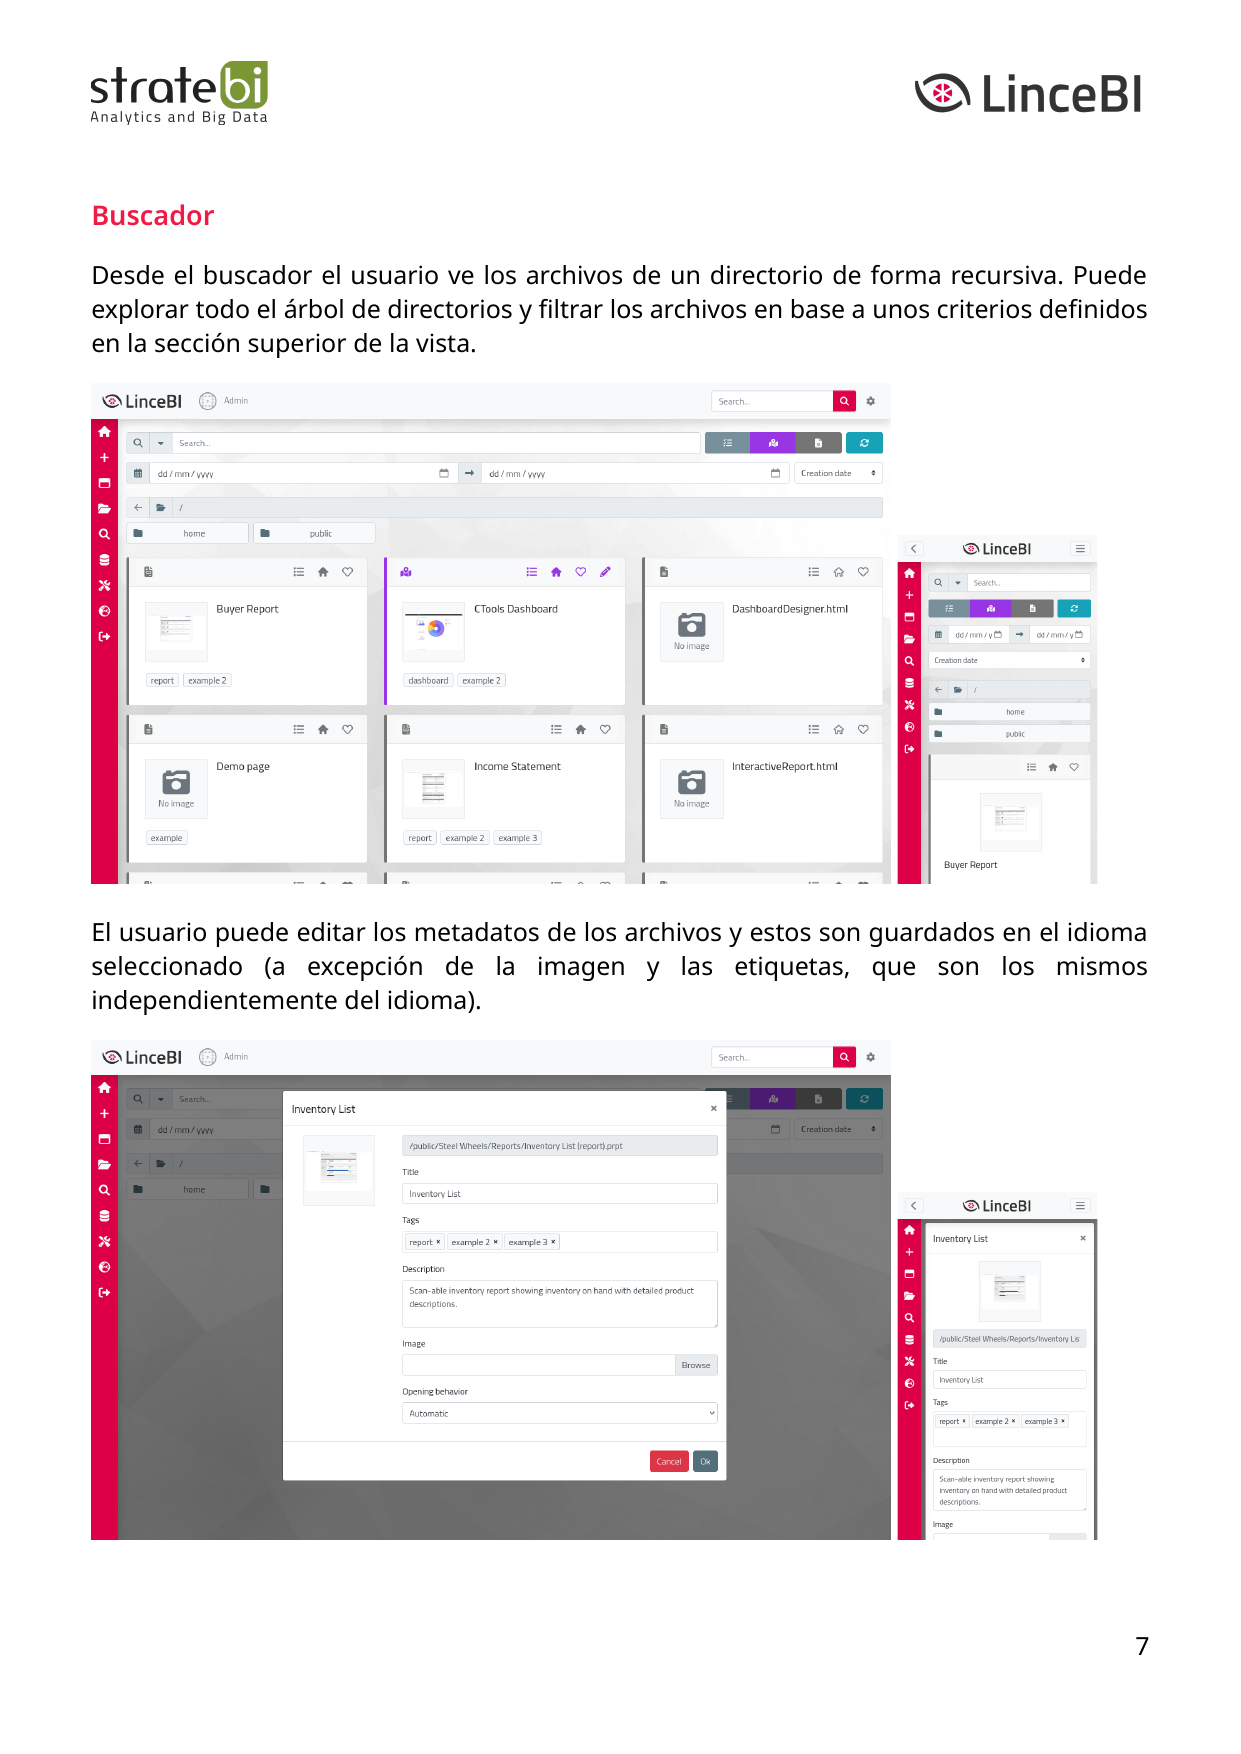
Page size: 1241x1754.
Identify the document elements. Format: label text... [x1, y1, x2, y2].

picture [897, 1192, 1098, 1540]
picture [91, 383, 891, 884]
text El usuario puede editar los metadatos de los archivos y estos son guardados en el idioma seleccionado (a excepción de la imagen y las etiquetas, que son los mismos independientemente del idioma). [91, 914, 1149, 1016]
picture [91, 61, 268, 125]
text Desde el buscador el usuario ve los archivos de un directorio de forma recursiva. Puede explorar todo el árbol de directorios y filtrar los archivos en base a unos criterios definidos en la sección superior de la vista. [91, 258, 1149, 360]
picture [91, 1040, 891, 1540]
subtitle Buscador [91, 197, 1149, 233]
picture [905, 61, 1150, 125]
picture [897, 535, 1098, 884]
